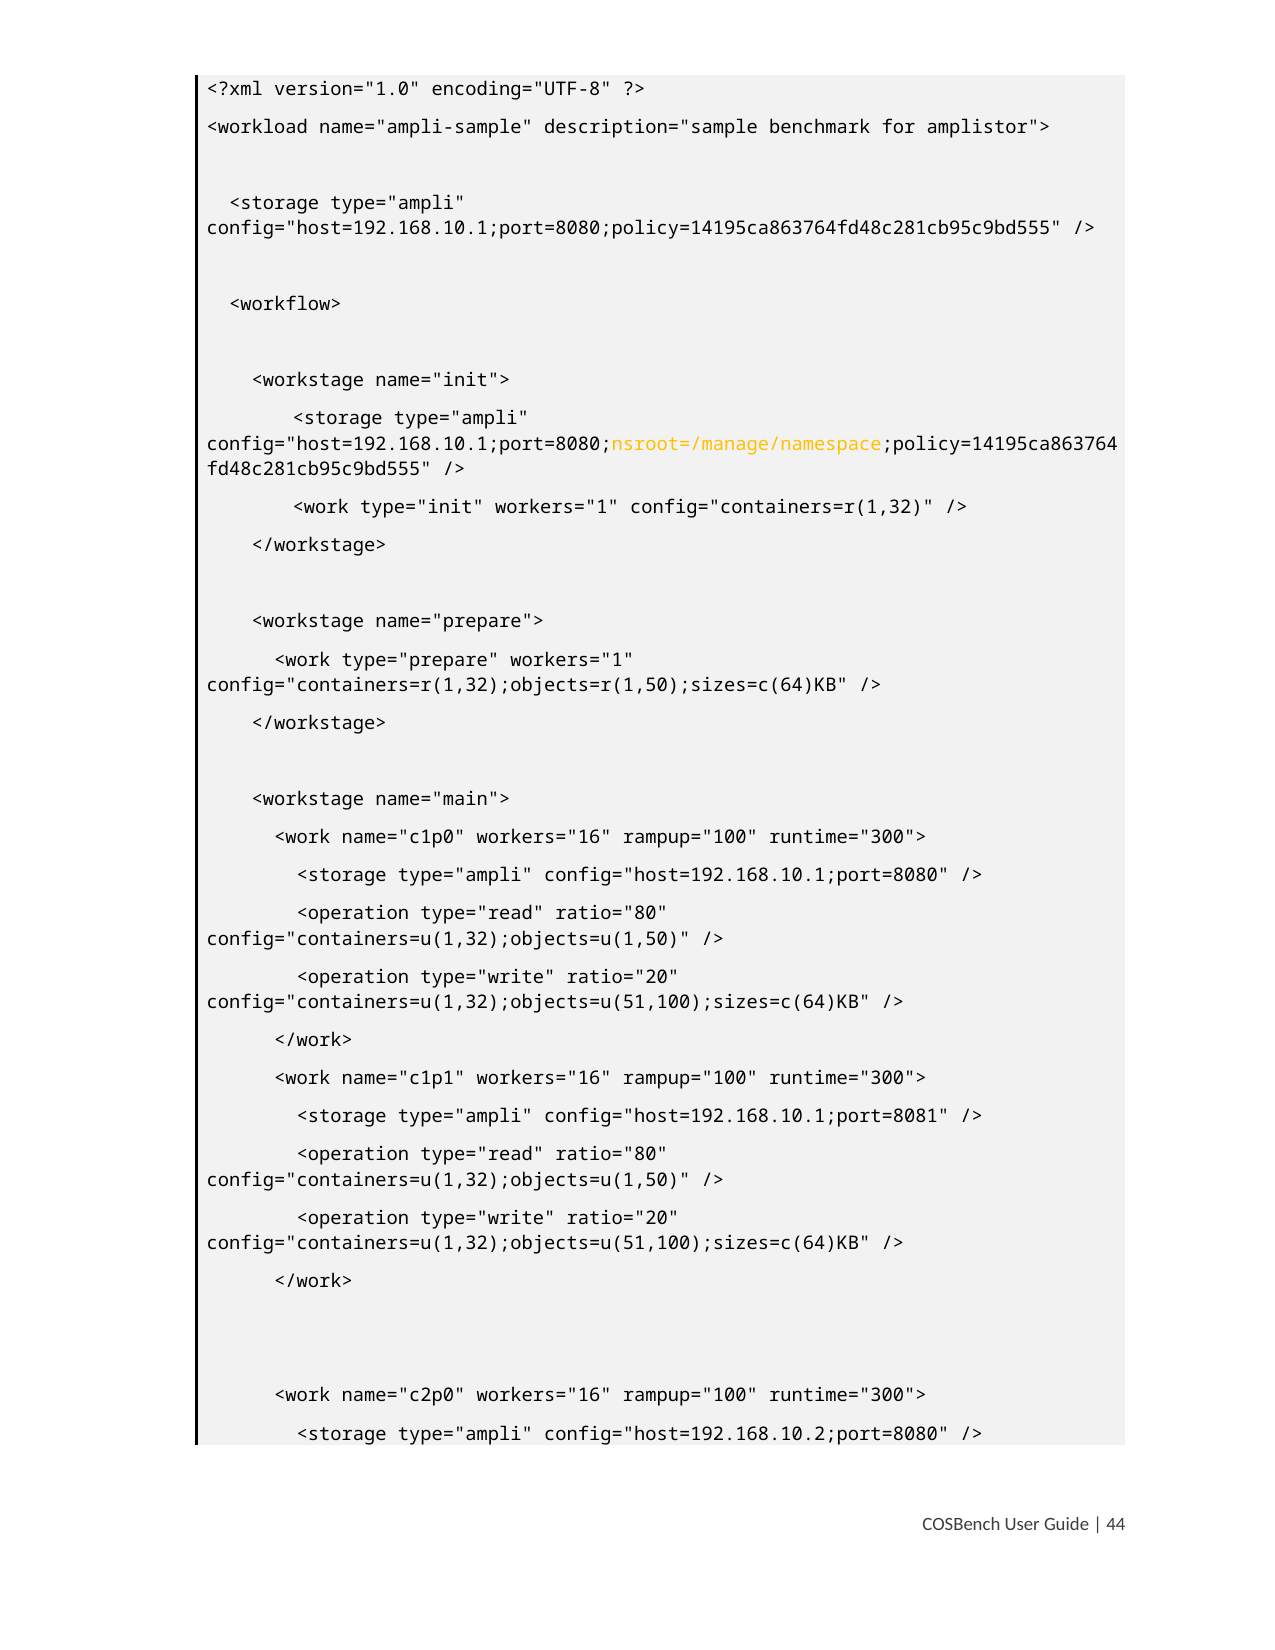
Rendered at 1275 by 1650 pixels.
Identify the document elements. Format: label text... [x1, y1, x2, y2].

text <storage type="ampli" config="host=192.168.10.1;port=8080" /> [198, 861, 1125, 887]
text <workload name="ampli-sample" description="sample benchmark for amplistor"> [198, 113, 1125, 138]
text <operation type="read" ratio="80" config="containers=u(1,32);objects=u(1,50)" /> [198, 1141, 1125, 1192]
text <storage type="ampli" config="host=192.168.10.1;port=8081" /> [198, 1103, 1125, 1128]
text <operation type="write" ratio="20" config="containers=u(1,32);objects=u(51,100);sizes=c(64)KB" /> [198, 963, 1125, 1014]
text <work name="c1p0" workers="16" rampup="100" runtime="300"> [198, 823, 1125, 849]
text <work name="c2p0" workers="16" rampup="100" runtime="300"> [198, 1382, 1125, 1407]
text </work> [198, 1268, 1125, 1293]
text <?xml version="1.0" encoding="UTF-8" ?> [198, 75, 1125, 101]
text <operation type="read" ratio="80" config="containers=u(1,32);objects=u(1,50)" /> [198, 899, 1125, 951]
text <work name="c1p1" workers="16" rampup="100" runtime="300"> [198, 1064, 1125, 1090]
text </workstage> [198, 532, 1125, 557]
text <workflow> [198, 291, 1125, 316]
text <workstage name="main"> [198, 785, 1125, 811]
text <work type="init" workers="1" config="containers=r(1,32)" /> [198, 494, 1125, 519]
text <work type="prepare" workers="1" config="containers=r(1,32);objects=r(1,50);sizes=c(64)KB" /> [198, 646, 1125, 697]
text <operation type="write" ratio="20" config="containers=u(1,32);objects=u(51,100);sizes=c(64)KB" /> [198, 1204, 1125, 1255]
text <workstage name="prepare"> [198, 608, 1125, 633]
text <storage type="ampli" config="host=192.168.10.1;port=8080;nsroot=/manage/namespace;policy=14195ca863764fd48c281cb95c9bd555" /> [198, 405, 1125, 481]
text </workstage> [198, 709, 1125, 735]
text <storage type="ampli" config="host=192.168.10.2;port=8080" /> [198, 1420, 1125, 1445]
text <workstage name="init"> [198, 367, 1125, 392]
text <storage type="ampli" config="host=192.168.10.1;port=8080;policy=14195ca863764fd48c281cb95c9bd555" /> [198, 189, 1125, 240]
text </work> [198, 1027, 1125, 1052]
